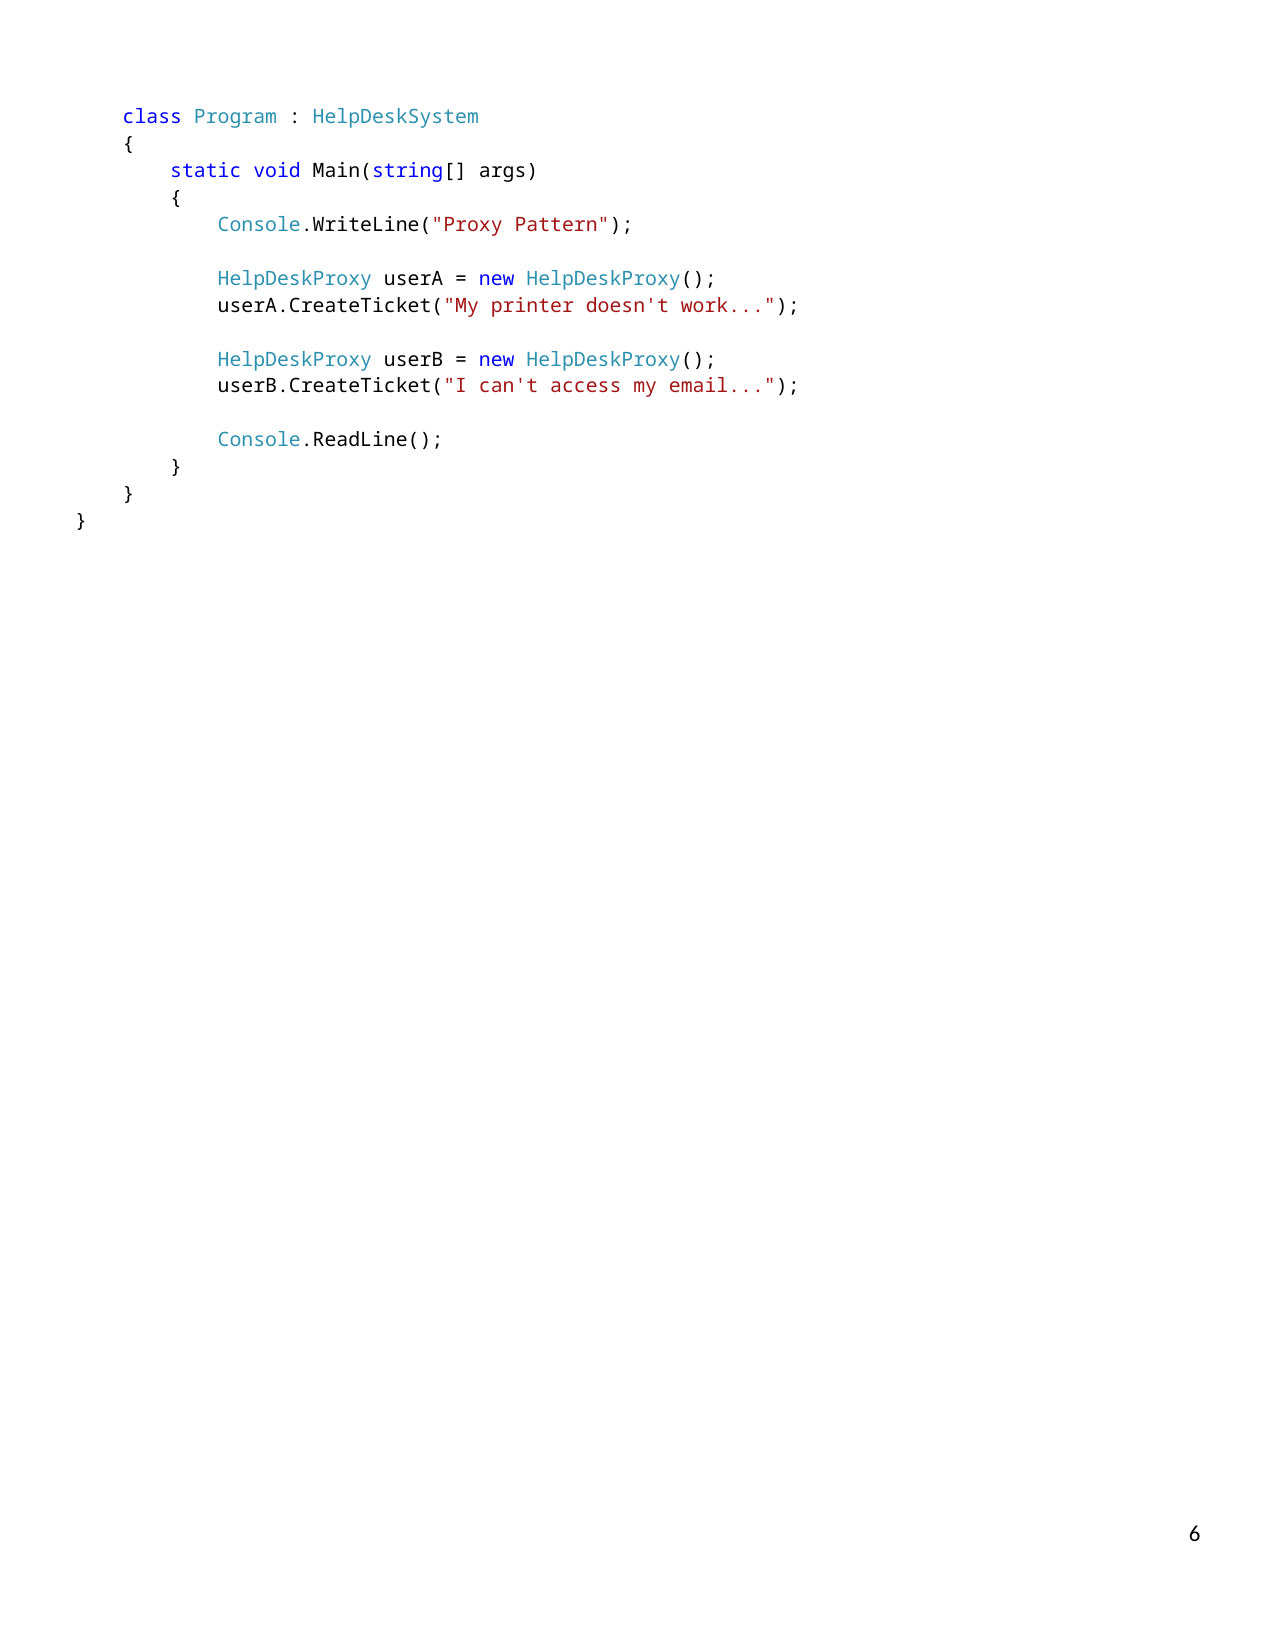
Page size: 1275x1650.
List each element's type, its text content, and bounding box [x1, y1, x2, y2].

text { [75, 183, 1200, 210]
text userA.CreateTicket("My printer doesn't work..."); [75, 291, 1200, 318]
text HelpDeskProxy userB = new HelpDeskProxy(); [75, 345, 1200, 372]
text userB.CreateTicket("I can't access my email..."); [75, 372, 1200, 399]
text { [75, 129, 1200, 156]
text Console.WriteLine("Proxy Pattern"); [75, 210, 1200, 237]
text class Program : HelpDeskSystem [75, 102, 1200, 129]
text HelpDeskProxy userA = new HelpDeskProxy(); [75, 264, 1200, 291]
text } [75, 453, 1200, 480]
text Console.ReadLine(); [75, 426, 1200, 453]
text static void Main(string[] args) [75, 156, 1200, 183]
text } [75, 507, 1200, 534]
text } [75, 480, 1200, 507]
